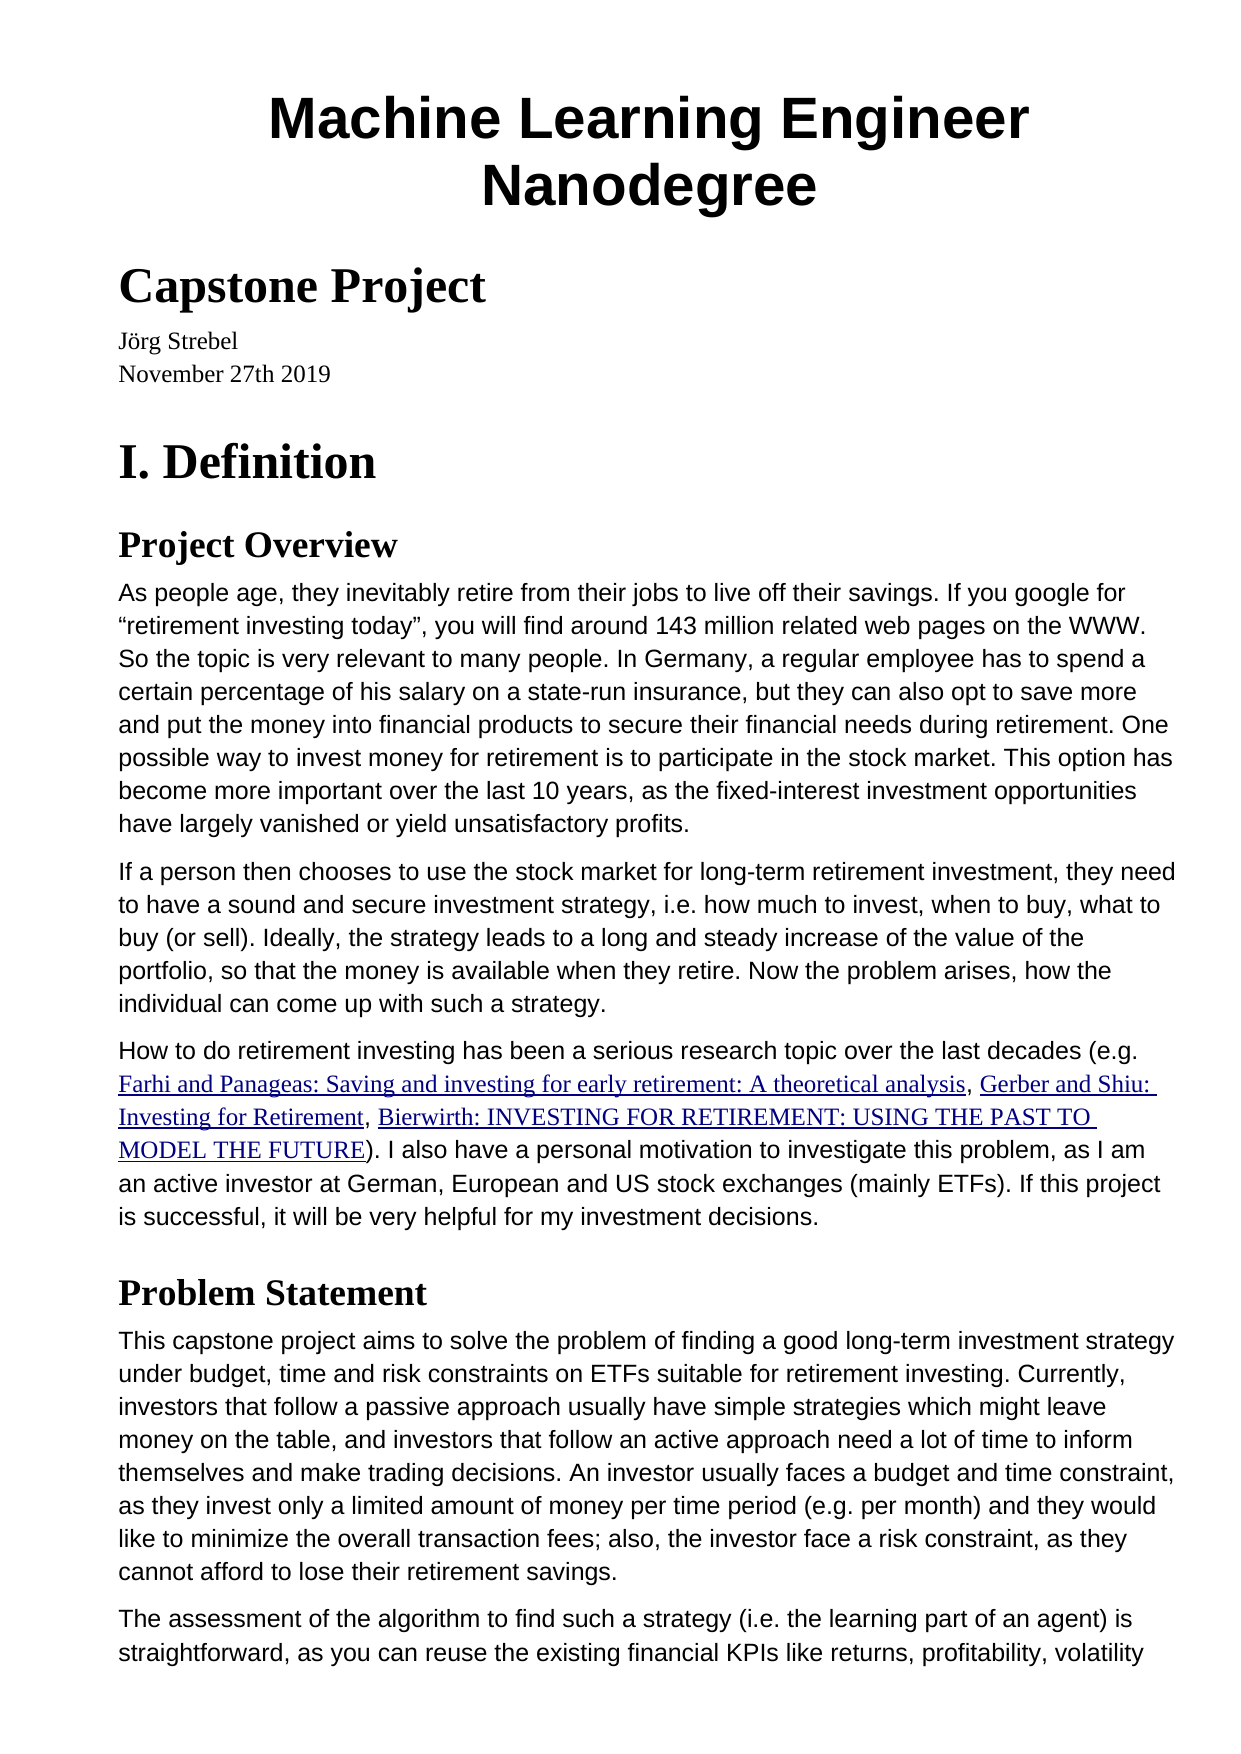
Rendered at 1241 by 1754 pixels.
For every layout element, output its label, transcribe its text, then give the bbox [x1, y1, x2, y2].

text If a person then chooses to use the stock market for long-term retirement investment, they need to have a sound and secure investment strategy, i.e. how much to invest, when to buy, what to buy (or sell). Ideally, the strategy leads to a long and steady increase of the value of the portfolio, so that the money is available when they retire. Now the problem arises, how the individual can come up with such a strategy. [118, 857, 1181, 1017]
subtitle Problem Statement [118, 1270, 1181, 1313]
text Jörg Strebel November 27th 2019 [118, 326, 1181, 387]
text How to do retirement investing has been a serious research topic over the last decades (e.g. Farhi and Panageas: Saving and investing for early retirement: A theoretical analysis, Gerber and Shiu: Investing for Retirement, Bierwirth: INVESTING FOR RETIREMENT: USING THE PAST TO MODEL THE FUTURE). I also have a personal motivation to investigate this problem, as I am an active investor at German, European and US stock exchanges (mainly ETFs). If this project is successful, it will be very helpful for my investment decisions. [118, 1036, 1181, 1230]
subtitle Project Overview [118, 522, 1181, 565]
title Machine Learning Engineer Nanodegree [118, 84, 1181, 218]
subtitle I. Definition [118, 431, 1181, 489]
text The assessment of the algorithm to find such a strategy (i.e. the learning part of an agent) is straightforward, as you can reuse the existing financial KPIs like returns, profitability, volatility [118, 1604, 1181, 1666]
subtitle Capstone Project [118, 256, 1181, 313]
text As people age, they inevitably retire from their jobs to live off their savings. If you google for “retirement investing today”, you will find around 143 million related web pages on the WWW. So the topic is very relevant to many people. In Germany, a regular employee has to spend a certain percentage of his salary on a state-run insurance, but they can also opt to save more and put the money into financial products to secure their financial needs during retirement. One possible way to invest money for retirement is to participate in the stock market. This option has become more important over the last 10 years, as the fixed-interest investment opportunities have largely vanished or yield unsatisfactory profits. [118, 578, 1181, 838]
text This capstone project aims to solve the problem of finding a good long-term investment strategy under budget, time and risk constraints on ETFs suitable for retirement investing. Currently, investors that follow a passive approach usually have simple strategies which might leave money on the table, and investors that follow an active approach need a lot of time to inform themselves and make trading decisions. An investor usually faces a budget and time constraint, as they invest only a limited amount of money per time period (e.g. per month) and they would like to minimize the overall transaction fees; also, the investor face a risk constraint, as they cannot afford to lose their retirement savings. [118, 1326, 1181, 1586]
